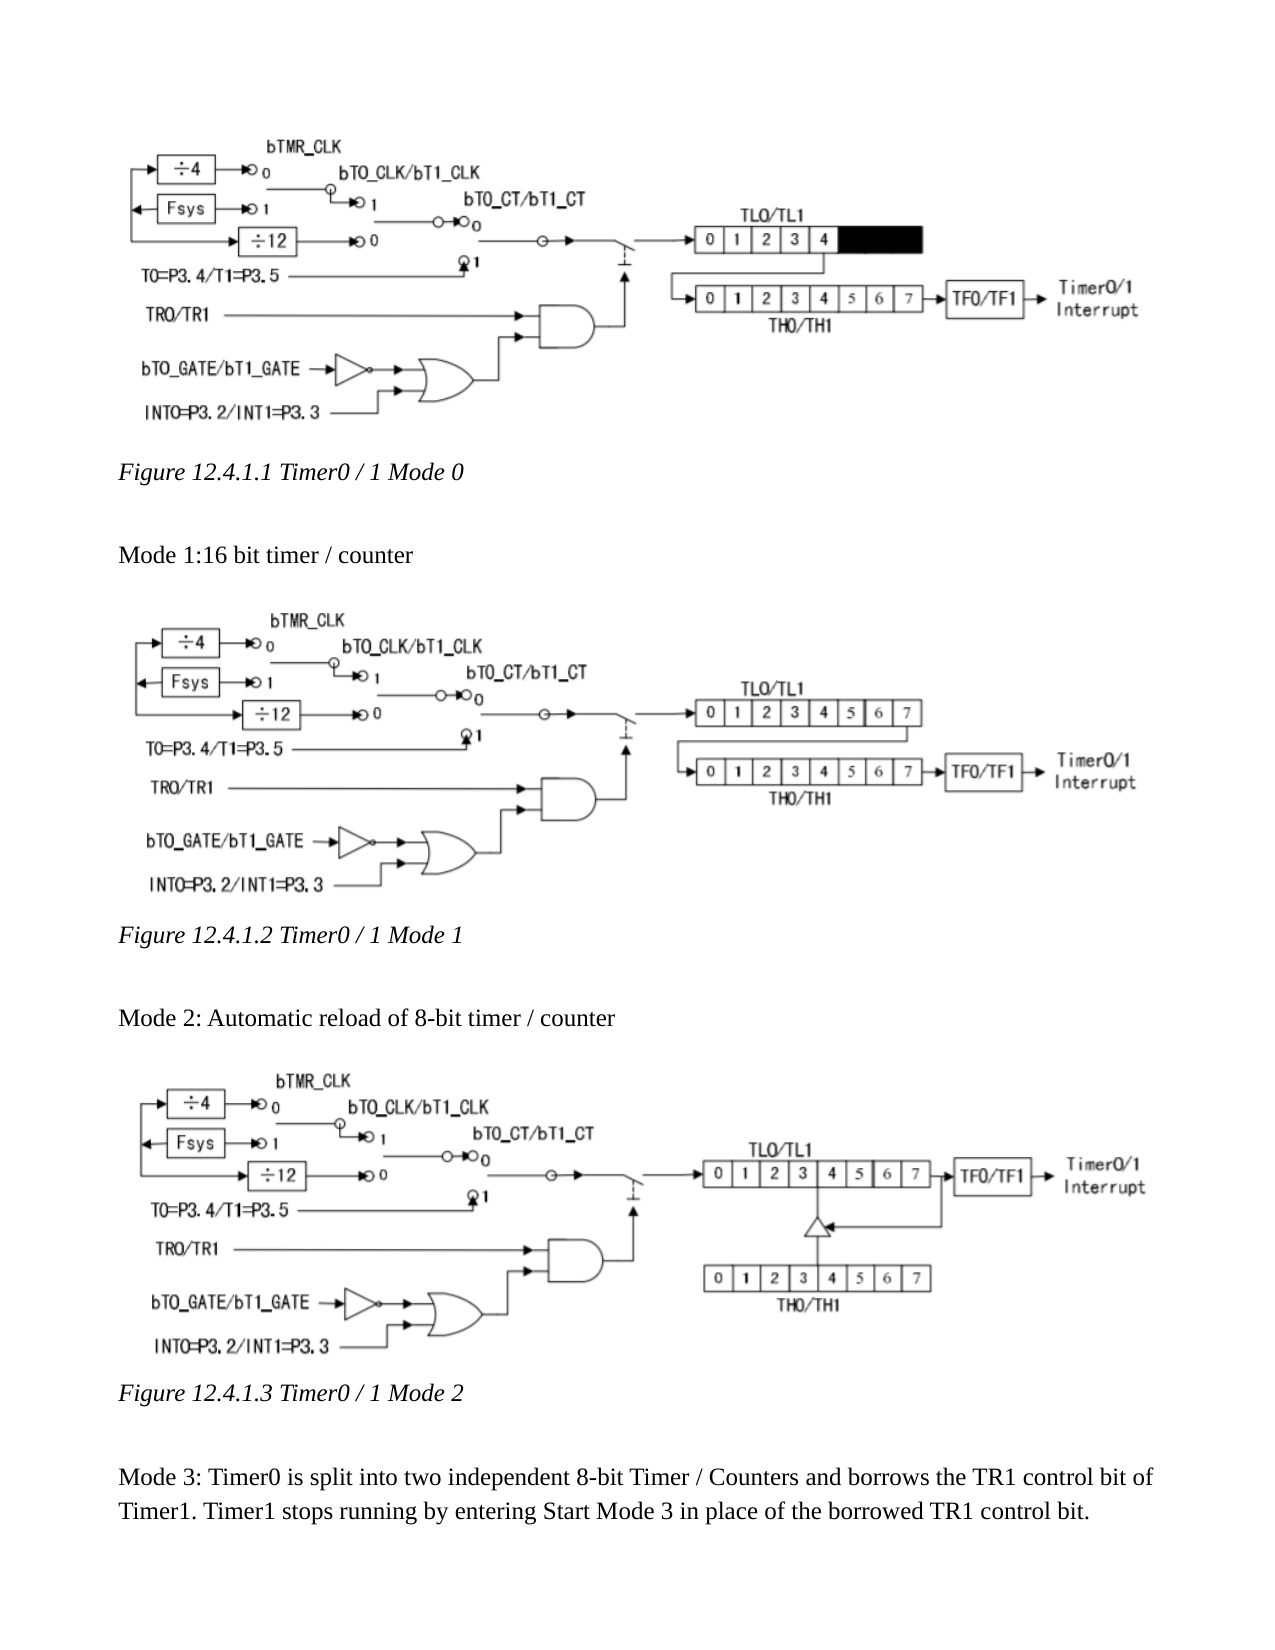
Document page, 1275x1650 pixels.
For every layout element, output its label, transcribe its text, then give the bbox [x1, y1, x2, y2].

text Mode 2: Automatic reload of 8-bit timer / counter [118, 1003, 1157, 1032]
picture [118, 1065, 1157, 1373]
text Mode 1:16 bit timer / counter [118, 540, 1157, 569]
text Figure 12.4.1.1 Timer0 / 1 Mode 0 [118, 452, 1157, 486]
text Mode 3: Timer0 is split into two independent 8-bit Timer / Counters and borrows the TR1 control bit of Timer1. Timer1 stops running by entering Start Mode 3 in place of the borrowed TR1 control bit. [118, 1462, 1157, 1525]
picture [118, 130, 1157, 452]
text Figure 12.4.1.2 Timer0 / 1 Mode 1 [118, 915, 1157, 949]
text Figure 12.4.1.3 Timer0 / 1 Mode 2 [118, 1373, 1157, 1407]
picture [118, 602, 1157, 915]
